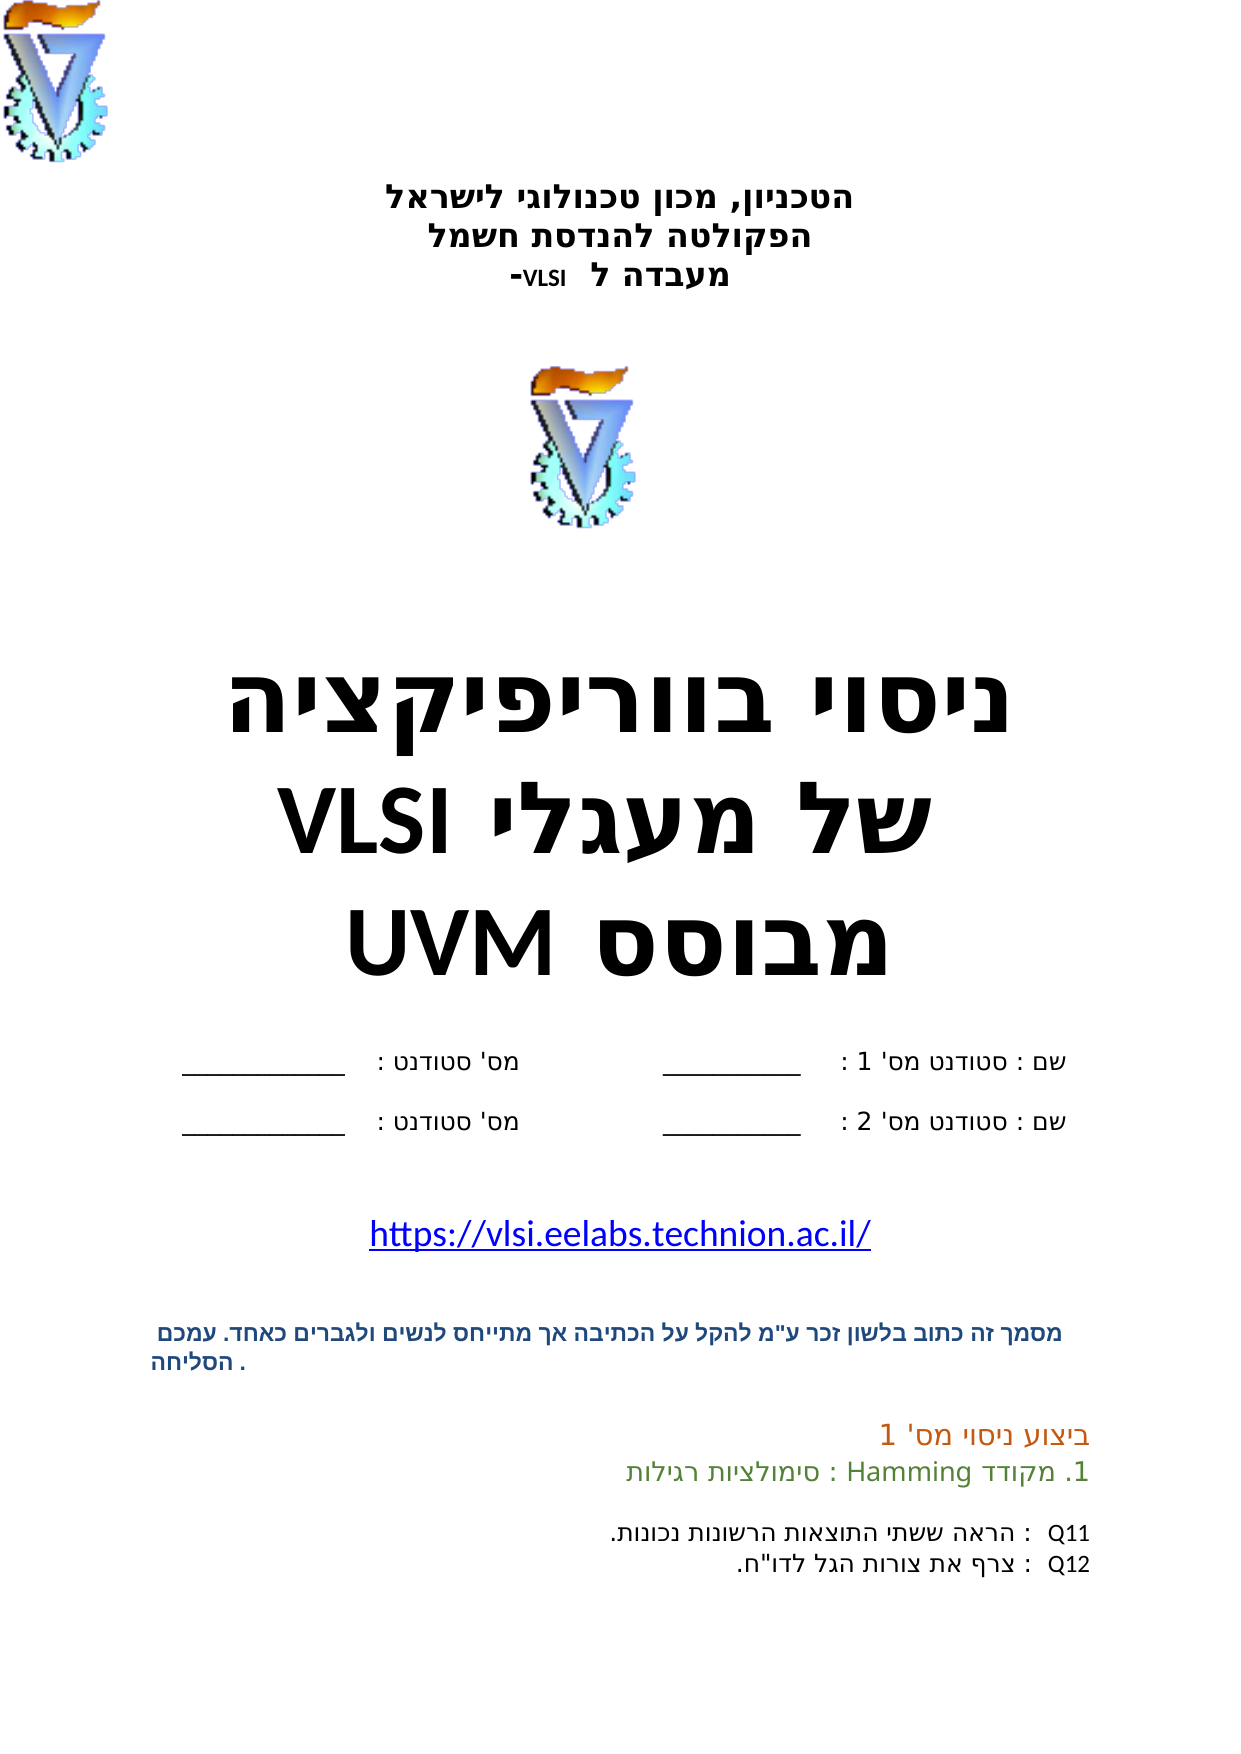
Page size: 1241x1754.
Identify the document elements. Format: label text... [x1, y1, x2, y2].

subtitle ביצוע ניסוי מס' 1 [150, 1419, 1090, 1453]
text מסמך זה כתוב בלשון זכר ע"מ להקל על הכתיבה אך מתייחס לנשים ולגברים כאחד. עמכם הסליחה . [150, 1320, 1090, 1375]
text שם : סטודנט מס' 1 : ___________ מס' סטודנט : _____________ [150, 1047, 1090, 1076]
table_header [139, 366, 435, 533]
text ניסוי בווריפיקציה של מעגלי VLSI [150, 640, 1090, 878]
text הפקולטה להנדסת חשמל [150, 217, 1090, 256]
table_header [435, 366, 527, 533]
table_header [638, 366, 731, 533]
subtitle 1. מקודד Hamming : סימולציות רגילות [150, 1453, 1090, 1489]
text https://vlsi.eelabs.technion.ac.il/ [150, 1210, 1090, 1256]
text Q12 : צרף את צורות הגל לדו"ח. [150, 1548, 1090, 1579]
picture [0, 0, 110, 167]
table_header [731, 366, 1026, 533]
text מבוסס UVM [150, 878, 1090, 1001]
text מעבדה ל VLSI- [150, 256, 1090, 294]
text שם : סטודנט מס' 2 : ___________ מס' סטודנט : _____________ [150, 1107, 1090, 1137]
text הטכניון, מכון טכנולוגי לישראל [150, 178, 1090, 217]
picture [527, 365, 638, 533]
text Q11 : הראה ששתי התוצאות הרשונות נכונות. [150, 1518, 1090, 1548]
